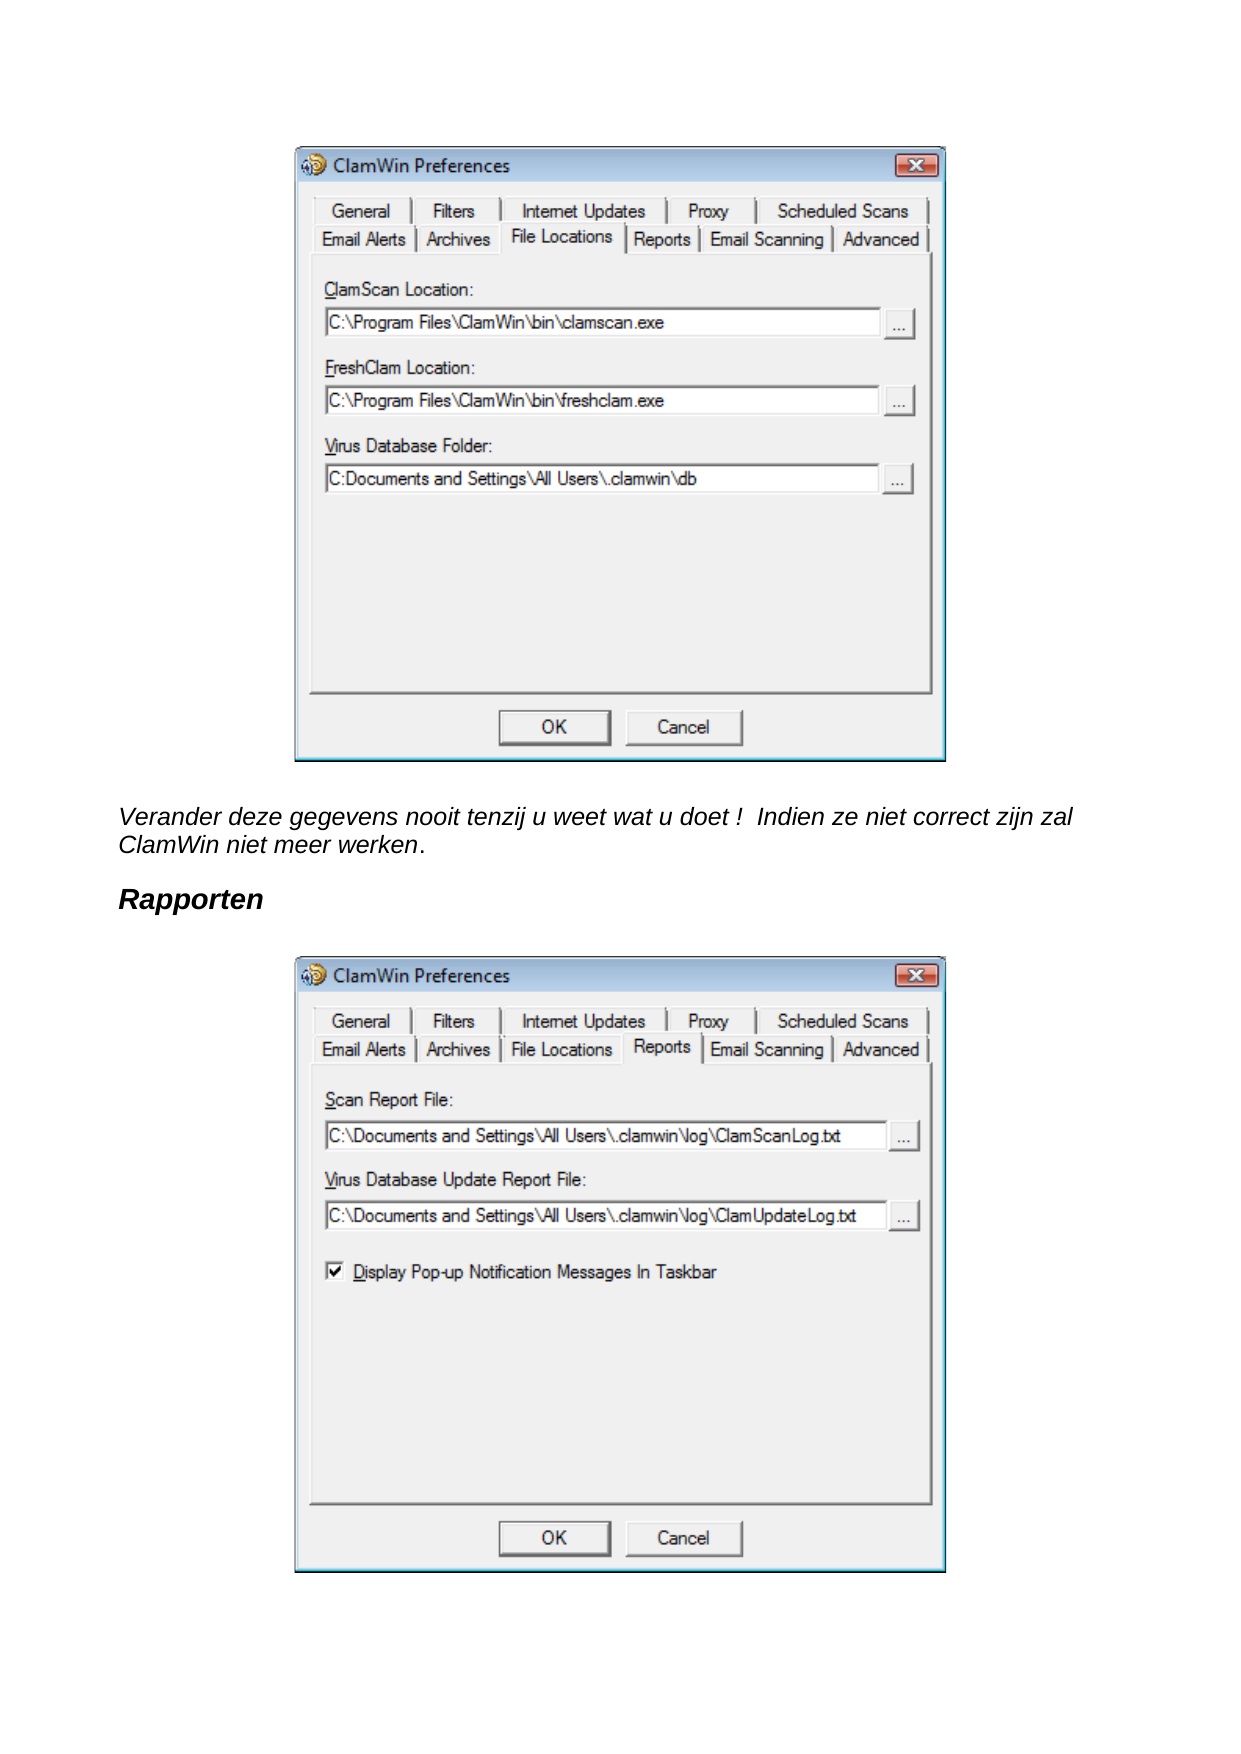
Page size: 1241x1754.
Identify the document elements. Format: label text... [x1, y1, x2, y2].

subtitle Rapporten [118, 883, 1122, 916]
picture [294, 146, 947, 762]
picture [294, 956, 947, 1573]
text Verander deze gegevens nooit tenzij u weet wat u doet ! Indien ze niet correct zijn zal ClamWin niet meer werken. [118, 802, 1122, 858]
